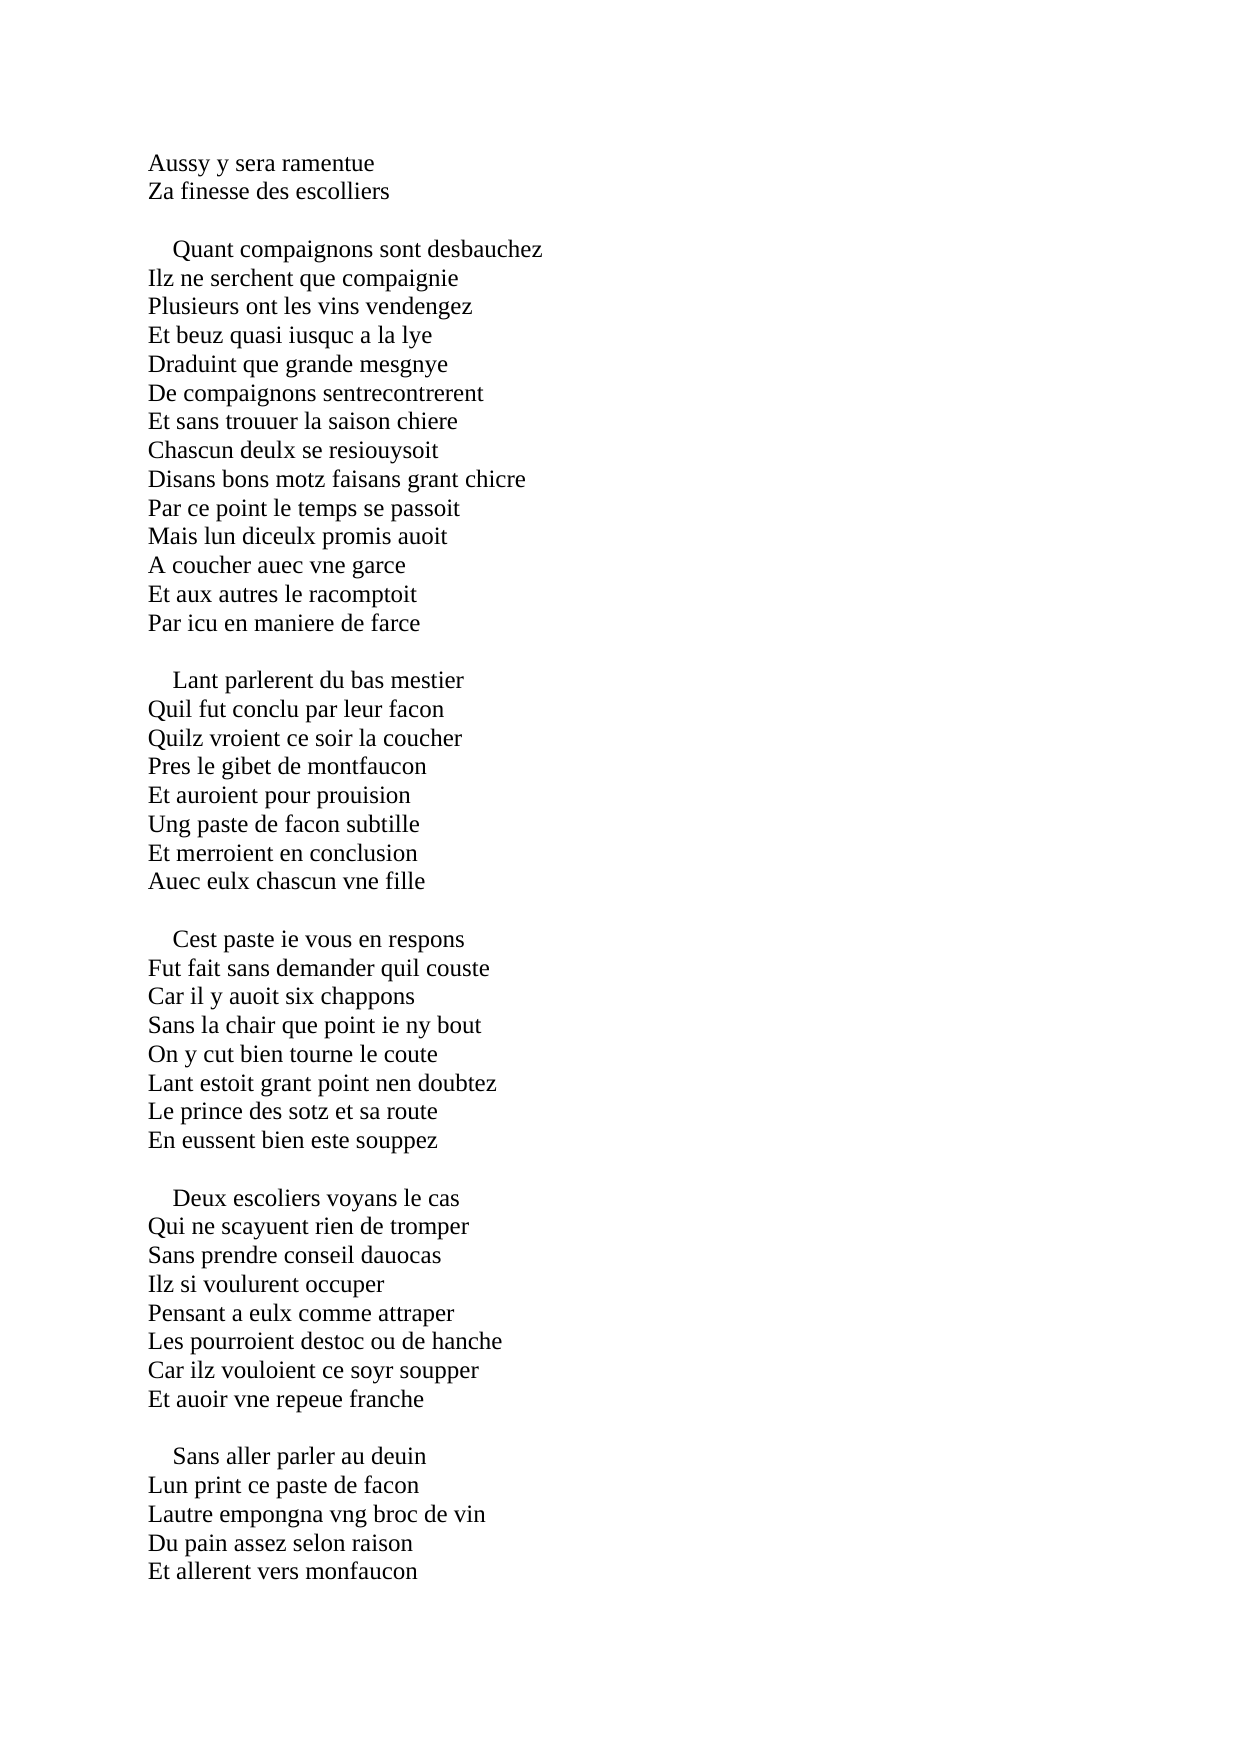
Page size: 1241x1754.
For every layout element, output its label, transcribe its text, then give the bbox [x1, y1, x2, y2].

text Lant parlerent du bas mestier Quil fut conclu par leur facon Quilz vroient ce soir la coucher Pres le gibet de montfaucon Et auroient pour prouision Ung paste de facon subtille Et merroient en conclusion Auec eulx chascun vne fille [148, 665, 1093, 895]
text Deux escoliers voyans le cas Qui ne scayuent rien de tromper Sans prendre conseil dauocas Ilz si voulurent occuper Pensant a eulx comme attraper Les pourroient destoc ou de hanche Car ilz vouloient ce soyr soupper Et auoir vne repeue franche [148, 1183, 1093, 1413]
text Cest paste ie vous en respons Fut fait sans demander quil couste Car il y auoit six chappons Sans la chair que point ie ny bout On y cut bien tourne le coute Lant estoit grant point nen doubtez Le prince des sotz et sa route En eussent bien este souppez [148, 924, 1093, 1154]
text Quant compaignons sont desbauchez Ilz ne serchent que compaignie Plusieurs ont les vins vendengez Et beuz quasi iusquc a la lye Draduint que grande mesgnye De compaignons sentrecontrerent Et sans trouuer la saison chiere Chascun deulx se resiouysoit Disans bons motz faisans grant chicre Par ce point le temps se passoit Mais lun diceulx promis auoit A coucher auec vne garce Et aux autres le racomptoit Par icu en maniere de farce [148, 234, 1093, 636]
text Sans aller parler au deuin Lun print ce paste de facon Lautre empongna vng broc de vin Du pain assez selon raison Et allerent vers monfaucon [148, 1441, 1093, 1585]
text Aussy y sera ramentue Za finesse des escolliers [148, 148, 1093, 205]
